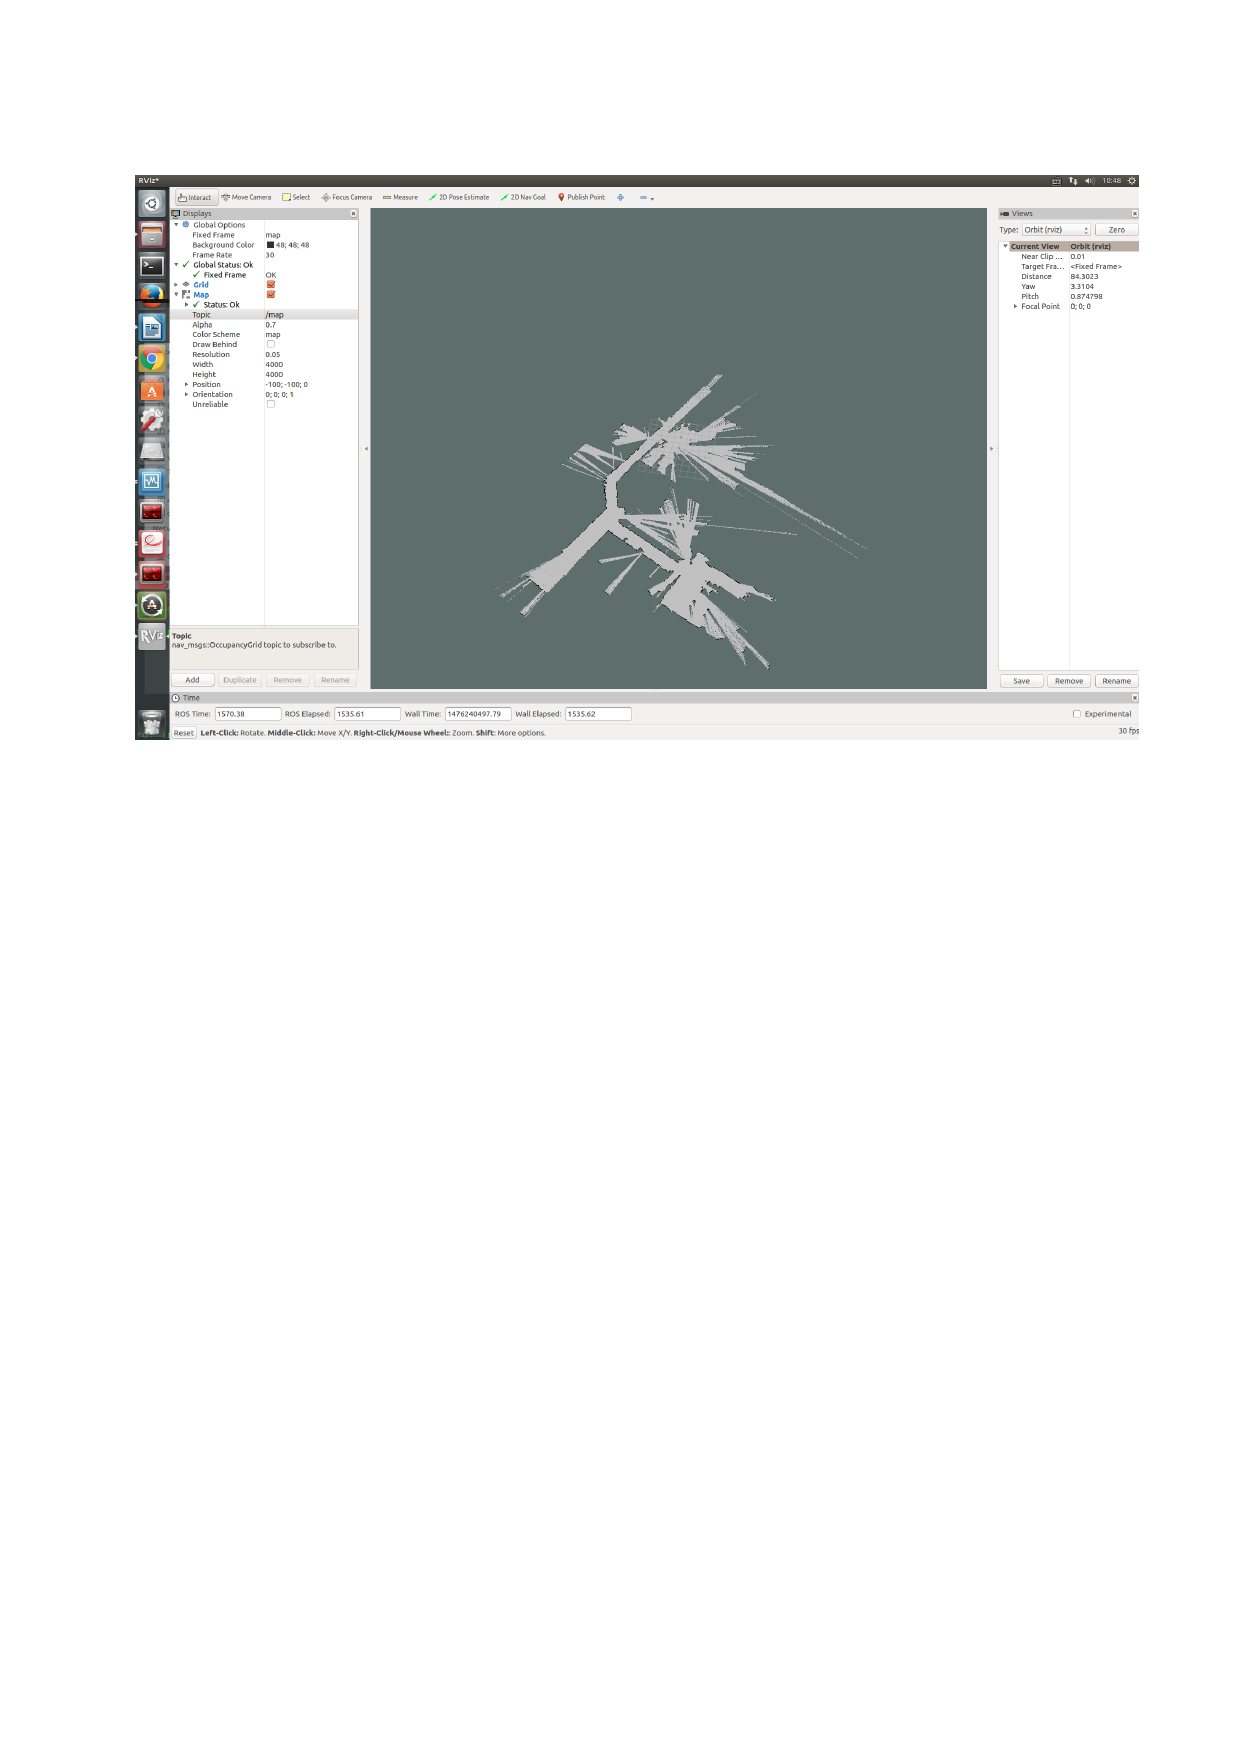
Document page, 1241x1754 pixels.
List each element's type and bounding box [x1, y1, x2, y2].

picture [135, 175, 1139, 740]
